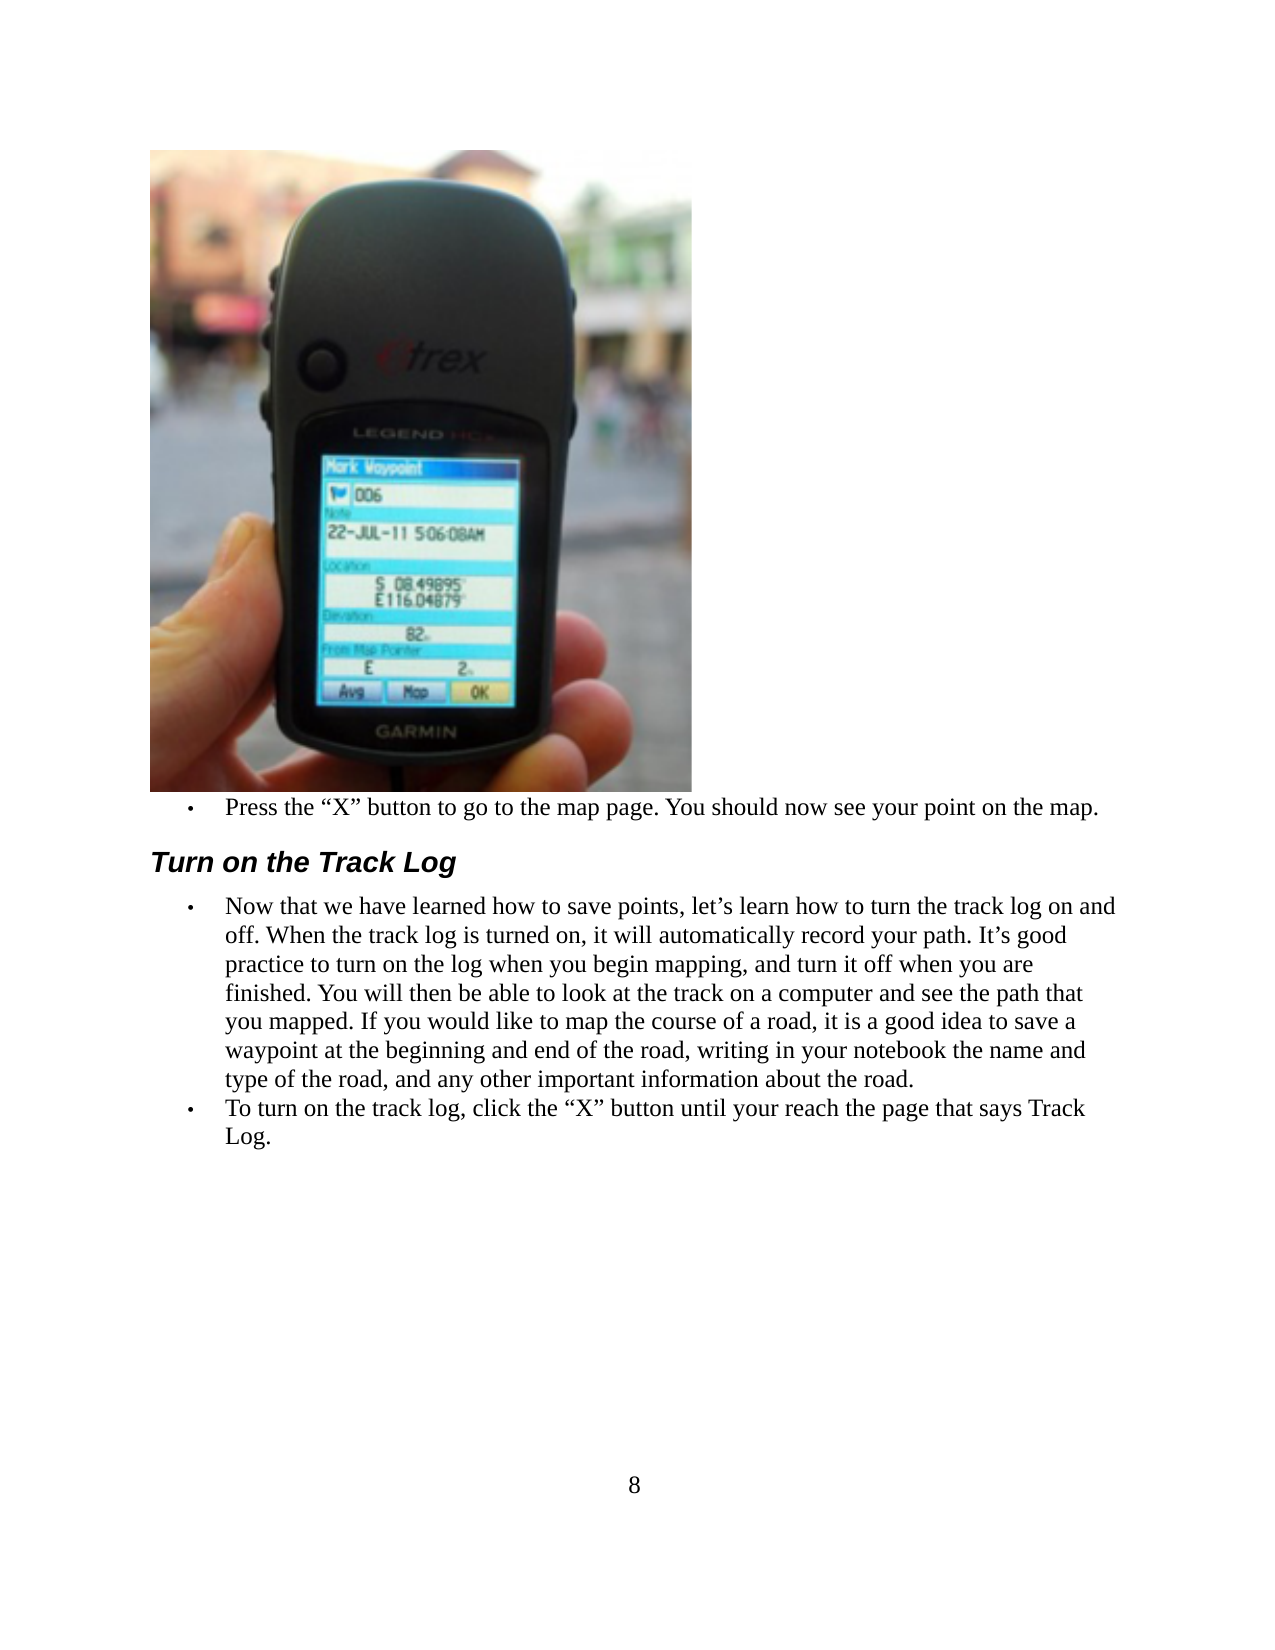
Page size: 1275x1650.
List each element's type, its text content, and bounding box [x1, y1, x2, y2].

list To turn on the track log, click the “X” button until your reach the page that says Track Log. [187, 1093, 1125, 1150]
picture [150, 150, 692, 792]
list Press the “X” button to go to the map page. You should now see your point on the map. [187, 792, 1125, 820]
subtitle Turn on the Track Log [150, 845, 1125, 879]
list Now that we have learned how to save points, let’s learn how to turn the track log on and off. When the track log is turned on, it will automatically record your path. It’s good practice to turn on the log when you begin mapping, and turn it off when you are finished. You will then be able to look at the track on a computer and see the path that you mapped. If you would like to map the course of a road, it is a good idea to save a waypoint at the beginning and end of the road, writing in your notebook the name and type of the road, and any other important information about the road. [187, 891, 1125, 1093]
